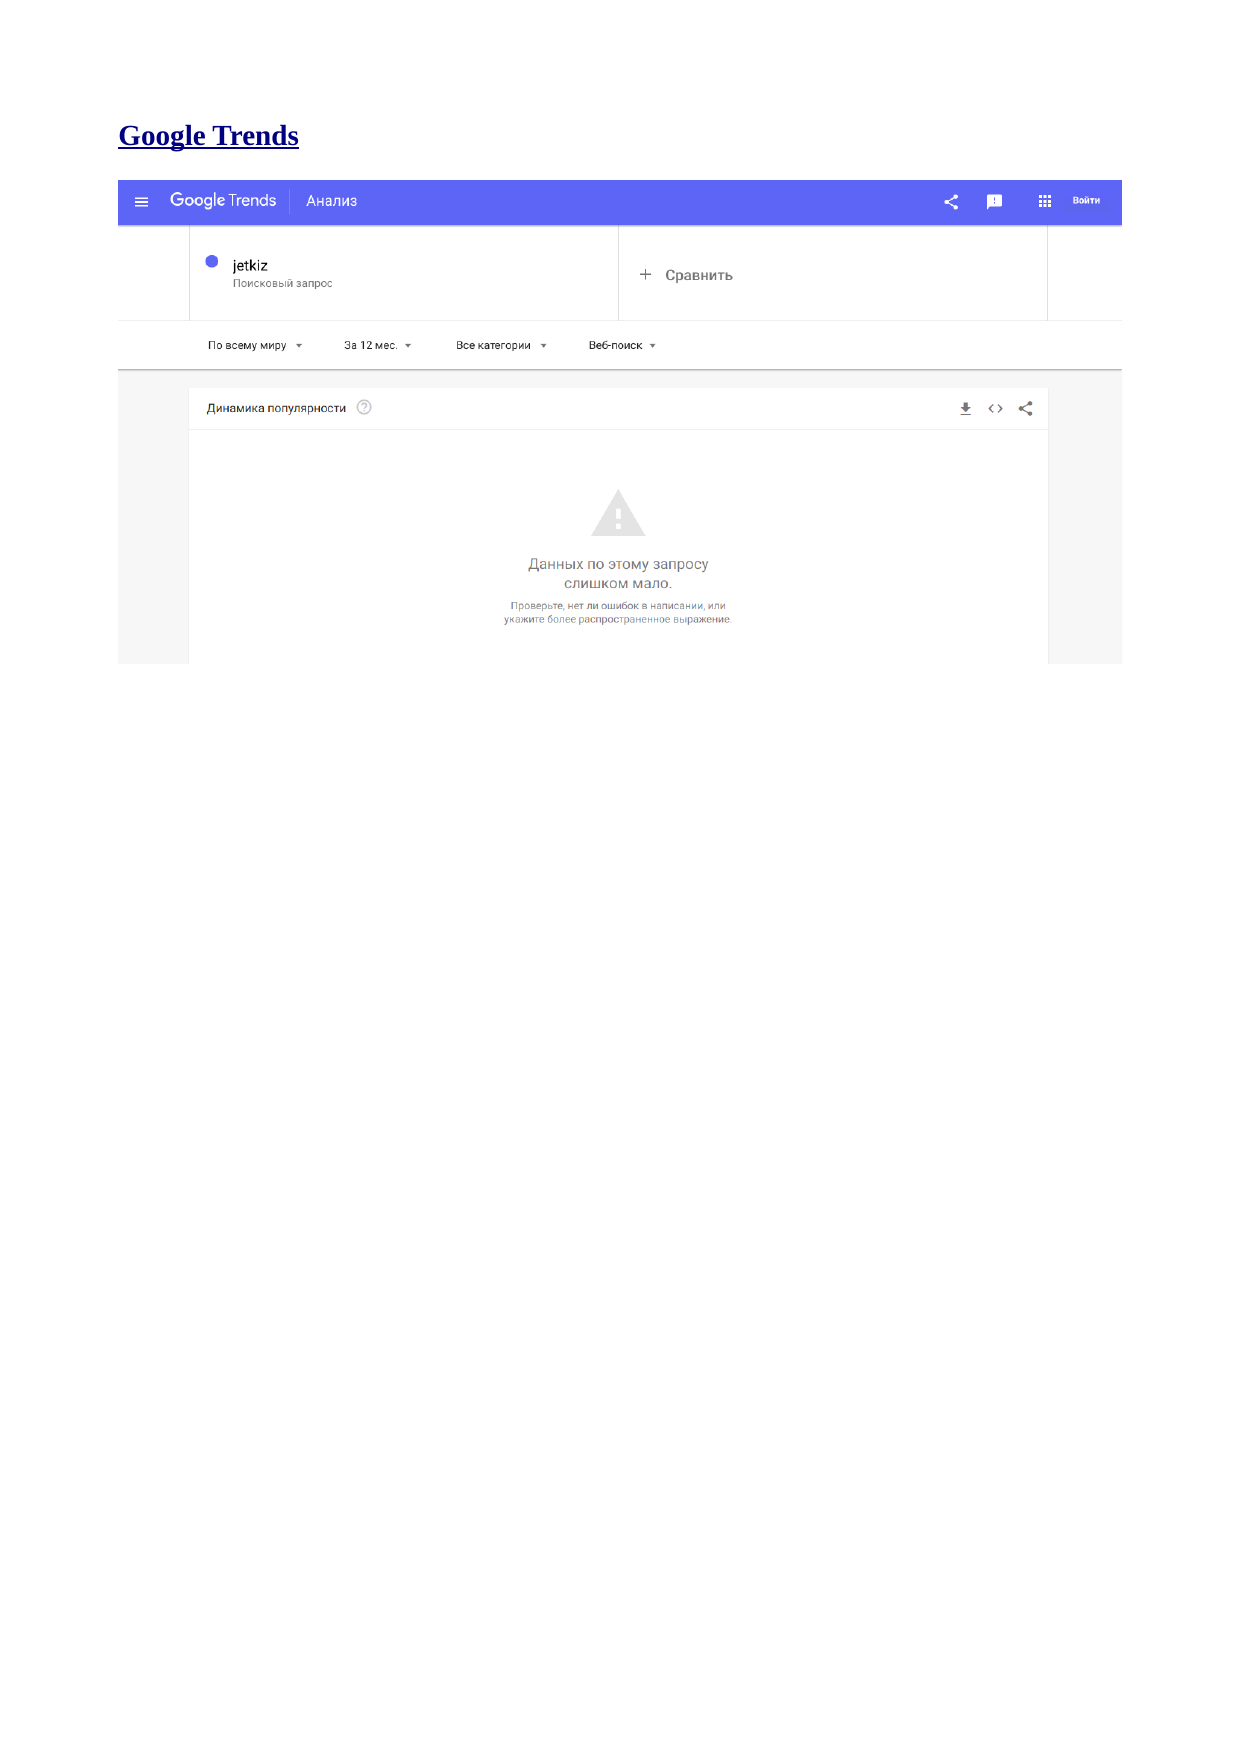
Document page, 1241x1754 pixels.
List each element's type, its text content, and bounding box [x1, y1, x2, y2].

picture [118, 180, 1123, 664]
text Google Trends [118, 118, 1122, 152]
